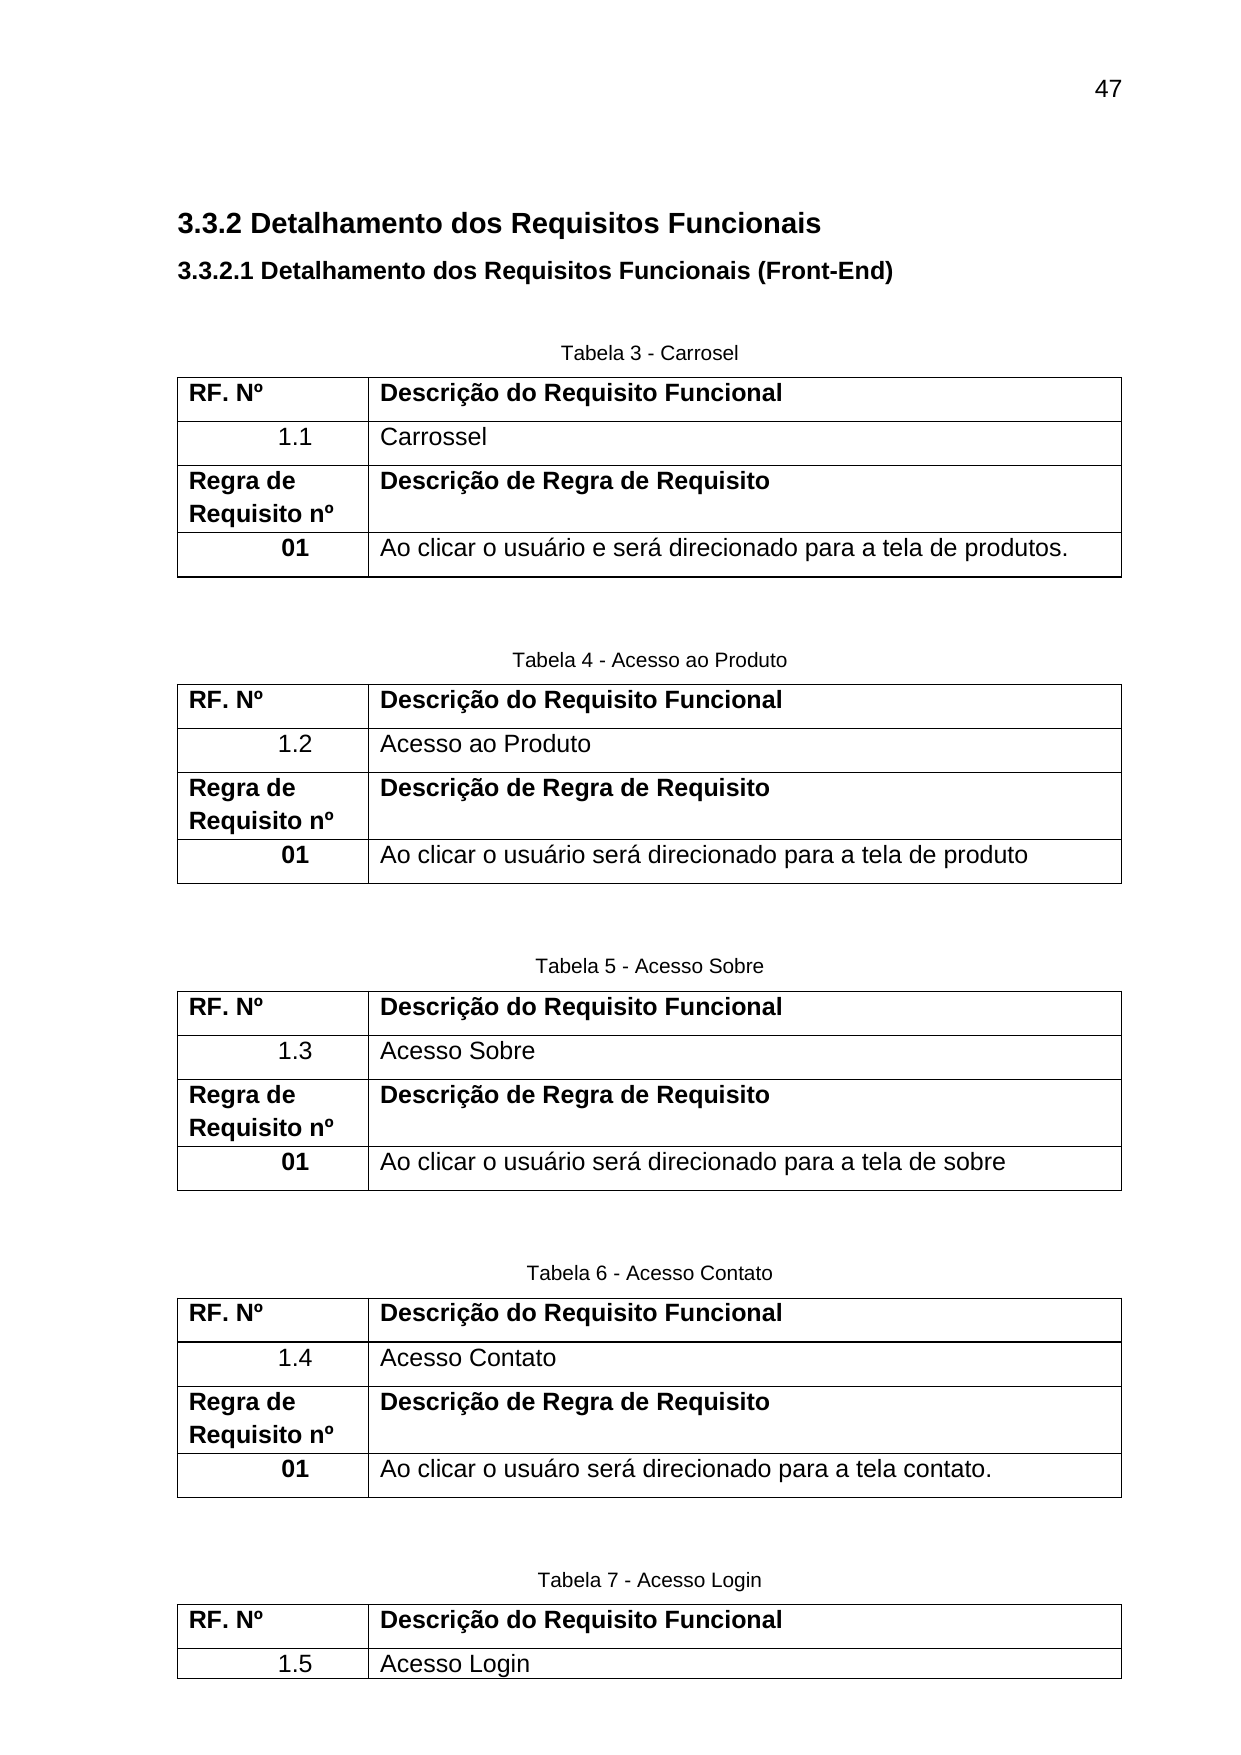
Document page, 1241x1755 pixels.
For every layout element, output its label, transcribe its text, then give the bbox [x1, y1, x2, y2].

table_header RF. Nº [178, 685, 368, 728]
table_cell Acesso ao Produto [369, 729, 1121, 772]
text Tabela 4 - Acesso ao Produto [177, 647, 1122, 671]
table_cell 1.4 [178, 1343, 368, 1386]
table_header RF. Nº [178, 378, 368, 421]
table_cell Descrição de Regra de Requisito [369, 773, 1121, 839]
table_cell Acesso Login [369, 1649, 1121, 1678]
table_cell Carrossel [369, 422, 1121, 465]
table_cell 1.2 [178, 729, 368, 772]
text Tabela 5 - Acesso Sobre [177, 954, 1122, 978]
text Tabela 3 - Carrosel [177, 341, 1122, 364]
table_cell Regra de Requisito nº [178, 773, 368, 839]
table_cell 01 [178, 533, 368, 576]
table_cell Regra de Requisito nº [178, 466, 368, 532]
table_cell Acesso Sobre [369, 1036, 1121, 1079]
table_header RF. Nº [178, 992, 368, 1035]
subtitle 3.3.2.1 Detalhamento dos Requisitos Funcionais (Front-End) [177, 256, 1167, 285]
text Tabela 7 - Acesso Login [177, 1568, 1122, 1592]
table_cell Descrição de Regra de Requisito [369, 466, 1121, 532]
table_cell Ao clicar o usuário será direcionado para a tela de sobre [369, 1147, 1121, 1190]
table_header Descrição do Requisito Funcional [369, 378, 1121, 421]
table_header RF. Nº [178, 1605, 368, 1648]
table_header Descrição do Requisito Funcional [369, 1299, 1121, 1341]
table_cell 01 [178, 840, 368, 883]
table_cell 1.5 [178, 1649, 368, 1678]
table_cell Ao clicar o usuário e será direcionado para a tela de produtos. [369, 533, 1121, 576]
table_cell 01 [178, 1454, 368, 1497]
table_cell Ao clicar o usuáro será direcionado para a tela contato. [369, 1454, 1121, 1497]
table_cell 1.3 [178, 1036, 368, 1079]
table_header Descrição do Requisito Funcional [369, 992, 1121, 1035]
text Tabela 6 - Acesso Contato [177, 1261, 1122, 1285]
subtitle 3.3.2 Detalhamento dos Requisitos Funcionais [177, 206, 1122, 239]
table_cell 1.1 [178, 422, 368, 465]
table_header RF. Nº [178, 1299, 368, 1341]
table_header Descrição do Requisito Funcional [369, 1605, 1121, 1648]
table_cell Ao clicar o usuário será direcionado para a tela de produto [369, 840, 1121, 883]
table_cell Descrição de Regra de Requisito [369, 1387, 1121, 1453]
table_header Descrição do Requisito Funcional [369, 685, 1121, 728]
table_cell Acesso Contato [369, 1343, 1121, 1386]
table_cell Regra de Requisito nº [178, 1387, 368, 1453]
table_cell Regra de Requisito nº [178, 1080, 368, 1146]
table_cell Descrição de Regra de Requisito [369, 1080, 1121, 1146]
table_cell 01 [178, 1147, 368, 1190]
